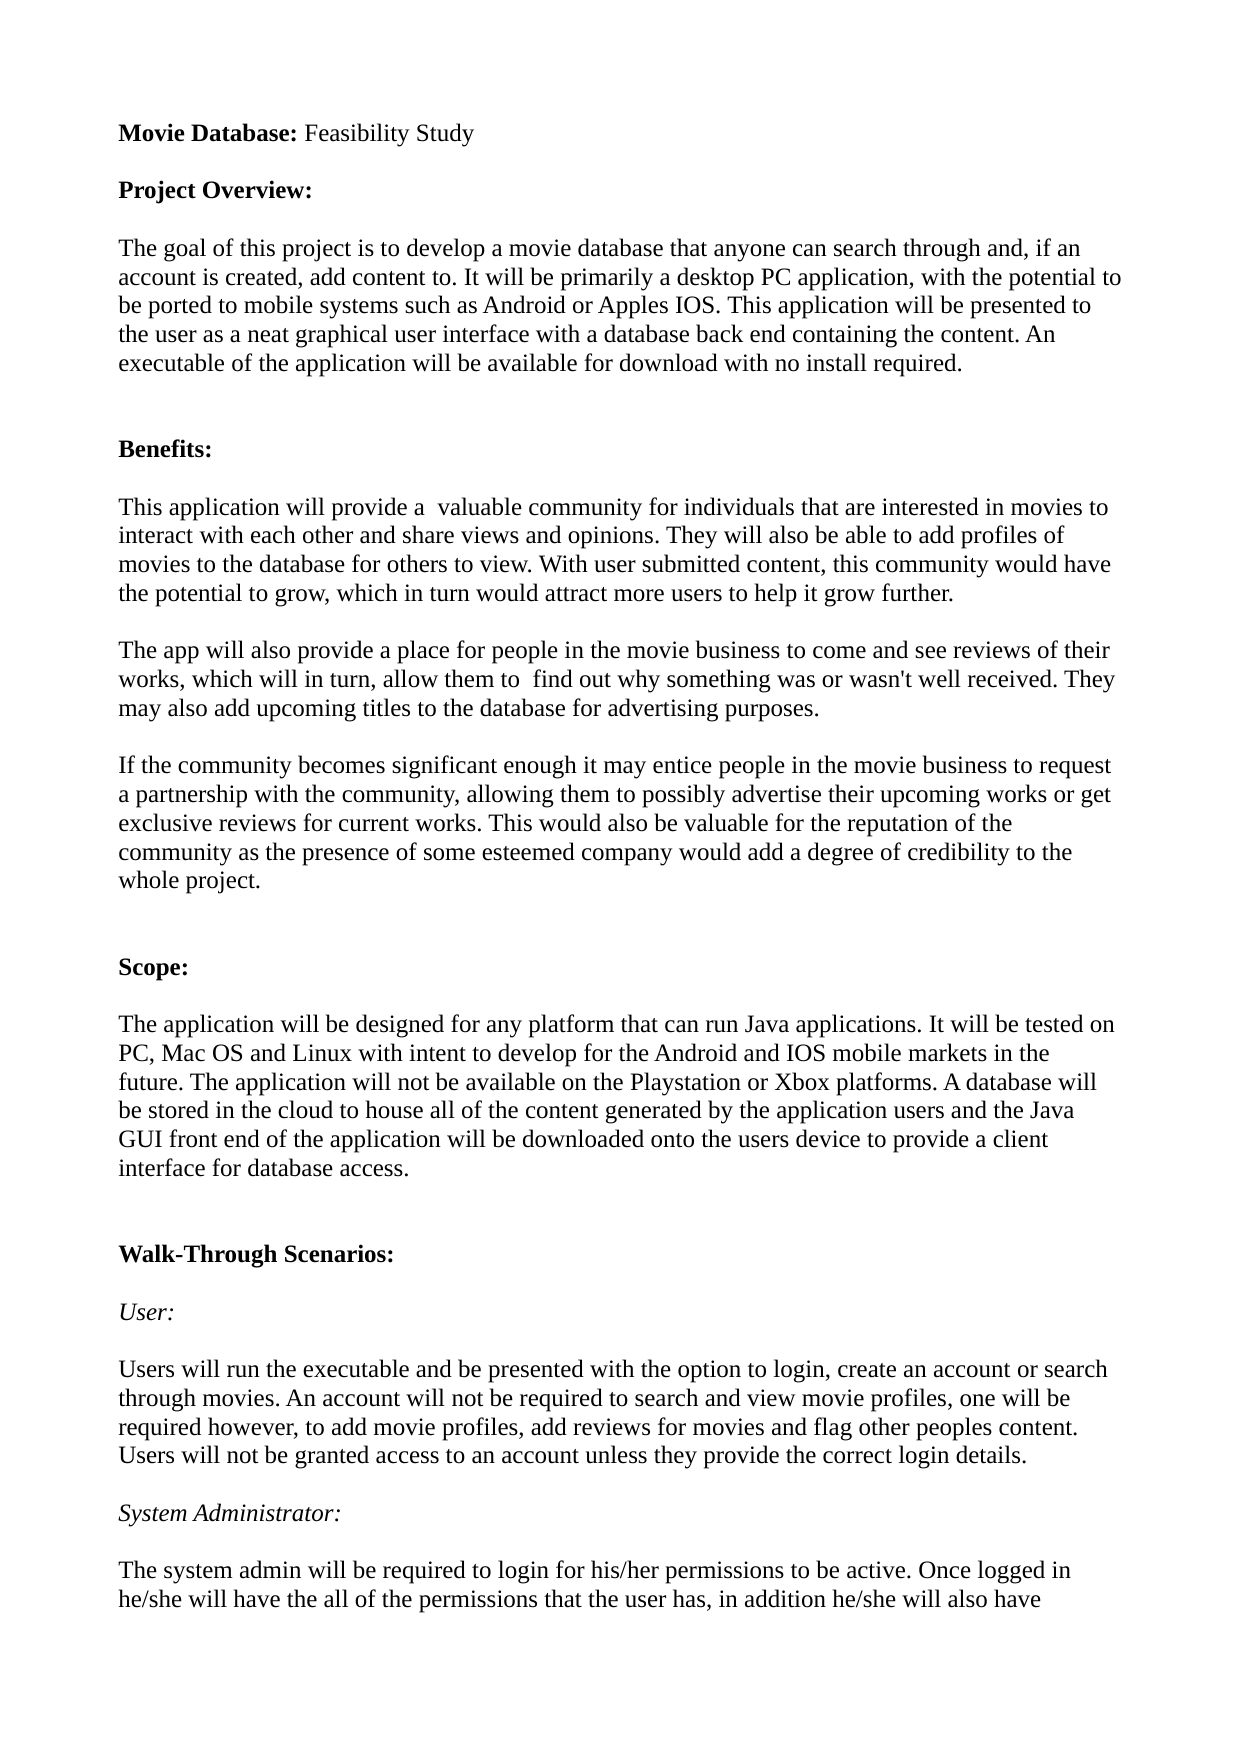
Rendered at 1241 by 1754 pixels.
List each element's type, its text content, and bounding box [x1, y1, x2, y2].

text Scope: [118, 952, 1122, 981]
text The application will be designed for any platform that can run Java applications. It will be tested on PC, Mac OS and Linux with intent to develop for the Android and IOS mobile markets in the future. The application will not be available on the Playstation or Xbox platforms. A database will be stored in the cloud to house all of the content generated by the application users and the Java GUI front end of the application will be downloaded onto the users device to provide a client interface for database access. [118, 1009, 1122, 1182]
text Users will run the executable and be presented with the option to login, create an account or search through movies. An account will not be required to search and view movie profiles, one will be required however, to add movie profiles, add reviews for movies and flag other peoples content. Users will not be granted access to an account unless they provide the correct login details. [118, 1354, 1122, 1469]
text If the community becomes significant enough it may entice people in the movie business to request a partnership with the community, allowing them to possibly advertise their upcoming works or get exclusive reviews for current works. This would also be valuable for the reputation of the community as the presence of some esteemed company would add a degree of credibility to the whole project. [118, 751, 1122, 894]
text This application will provide a valuable community for individuals that are interested in movies to interact with each other and share views and opinions. They will also be able to add profiles of movies to the database for others to view. With user submitted content, this community would have the potential to grow, which in turn would attract more users to help it grow further. [118, 492, 1122, 607]
text The app will also provide a place for people in the movie business to come and see reviews of their works, which will in turn, allow them to find out why something was or wasn't well received. They may also add upcoming titles to the database for advertising purposes. [118, 636, 1122, 722]
text Benefits: [118, 434, 1122, 463]
text System Administrator: [118, 1498, 1122, 1527]
text Walk-Through Scenarios: [118, 1239, 1122, 1268]
text The goal of this project is to develop a movie database that anyone can search through and, if an account is created, add content to. It will be primarily a desktop PC application, with the potential to be ported to mobile systems such as Android or Apples IOS. This application will be presented to the user as a neat graphical user interface with a database back end containing the content. An executable of the application will be available for download with no install required. [118, 233, 1122, 377]
text Movie Database: Feasibility Study [118, 118, 1122, 147]
text Project Overview: [118, 176, 1122, 204]
text The system admin will be required to login for his/her permissions to be active. Once logged in he/she will have the all of the permissions that the user has, in addition he/she will also have [118, 1556, 1122, 1613]
text User: [118, 1297, 1122, 1326]
